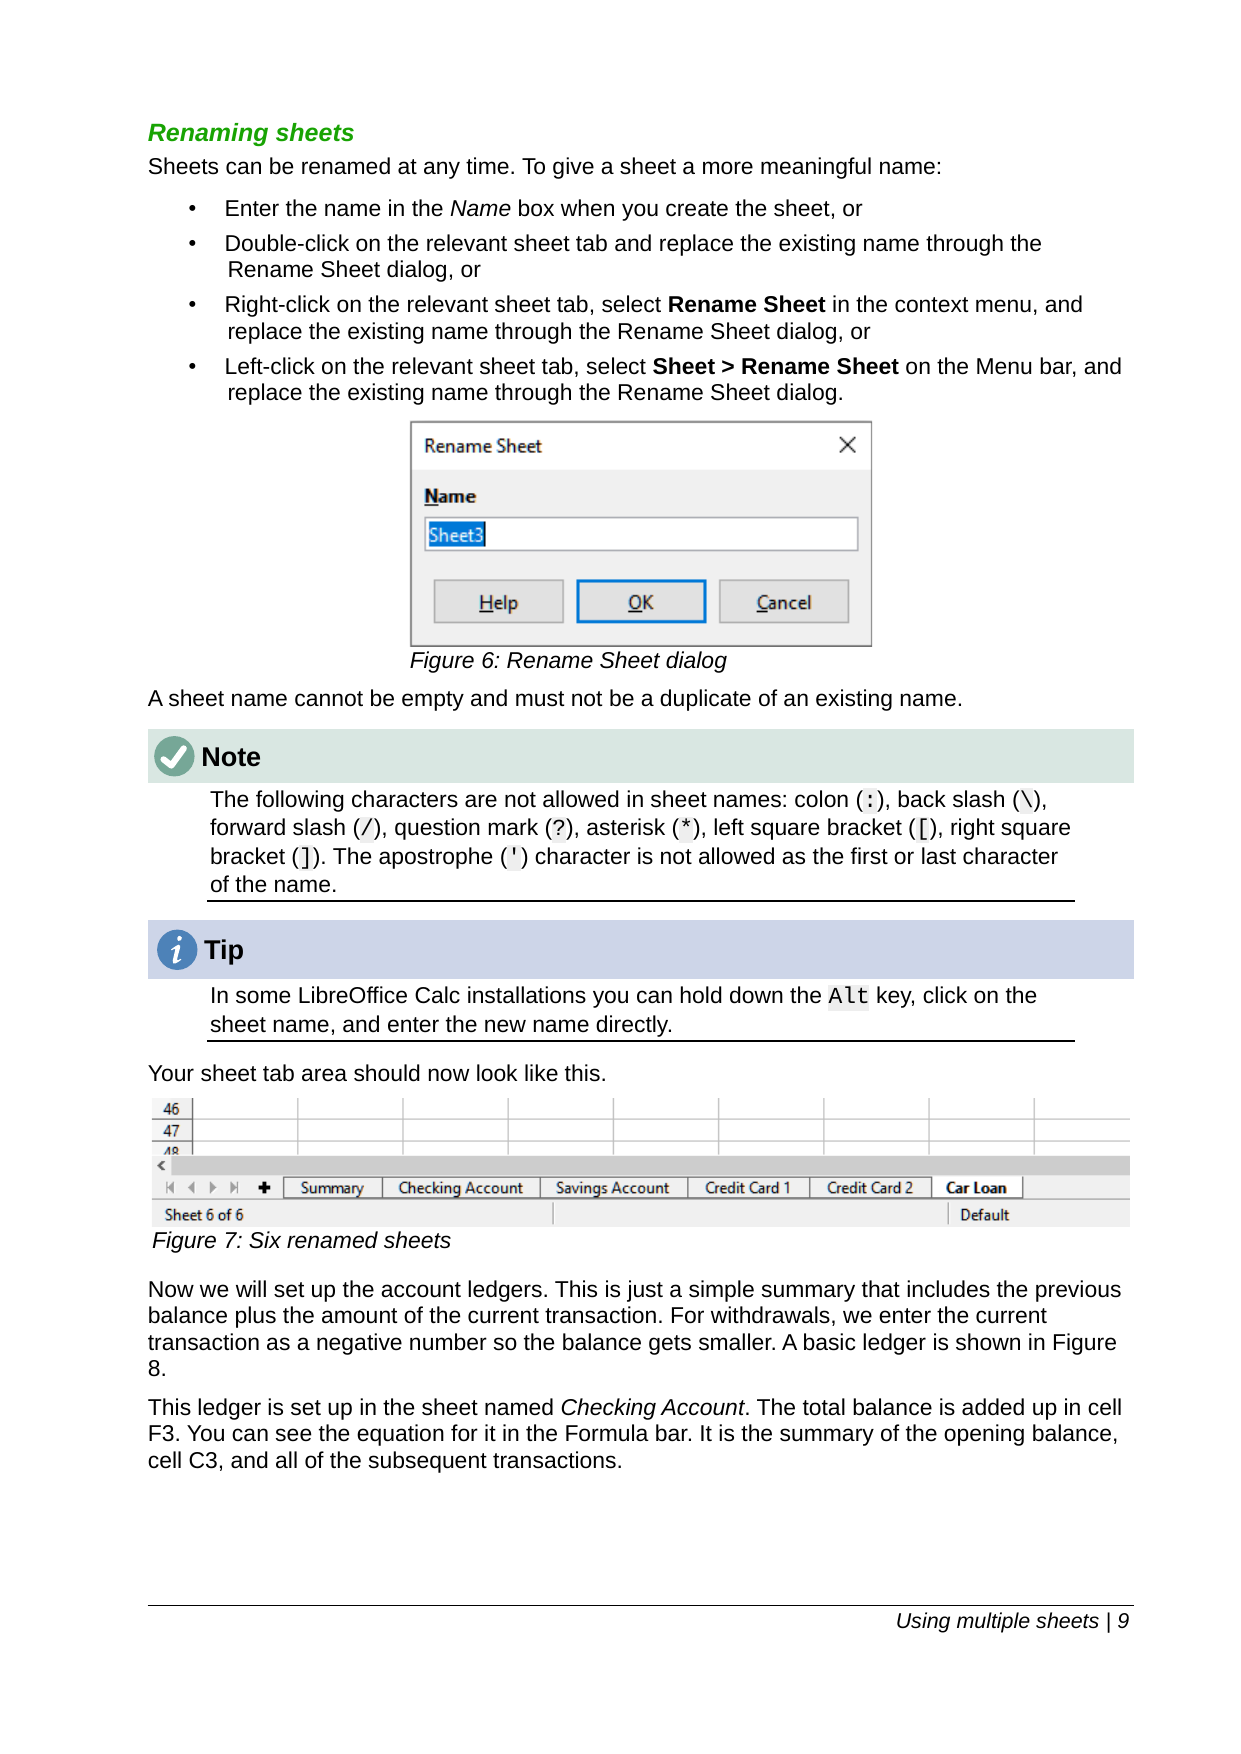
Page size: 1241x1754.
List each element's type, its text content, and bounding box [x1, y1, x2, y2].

text Figure 6: Rename Sheet dialog [409, 647, 872, 673]
list Right-click on the relevant sheet tab, select Rename Sheet in the context menu, and replace the existing name through the Rename Sheet dialog, or [185, 288, 1134, 344]
text This ledger is set up in the sheet named Checking Account. The total balance is added up in cell F3. You can see the equation for it in the Formula bar. It is the summary of the opening balance, cell C3, and all of the subsequent transactions. [148, 1394, 1134, 1473]
text Figure 7: Six renamed sheets [152, 1227, 1130, 1253]
list Sheets can be renamed at any time. To give a sheet a more meaningful name: [148, 153, 1134, 179]
list Enter the name in the Name box when you create the sheet, or [185, 192, 1134, 221]
picture [409, 420, 873, 647]
text In some LibreOffice Calc installations you can hold down the Alt key, click on the sheet name, and enter the new name directly. [207, 979, 1075, 1040]
list Left-click on the relevant sheet tab, select Sheet > Rename Sheet on the Menu bar, and replace the existing name through the Rename Sheet dialog. [185, 350, 1134, 408]
subtitle Tip [148, 920, 1134, 979]
subtitle Note [148, 729, 1134, 783]
text A sheet name cannot be empty and must not be a duplicate of an existing name. [148, 685, 1134, 712]
text The following characters are not allowed in sheet names: colon (:), back slash (\), forward slash (/), question mark (?), asterisk (*), left square bracket ([), right square bracket (]). The apostrophe (') character is not allowed as the first or last character of the name. [207, 783, 1075, 900]
text Your sheet tab area should now look like this. [148, 1060, 1134, 1086]
subtitle Renaming sheets [148, 118, 1134, 147]
picture [151, 1098, 1130, 1227]
text Now we will set up the account ledgers. This is just a simple summary that includes the previous balance plus the amount of the current transaction. For withdrawals, we enter the current transaction as a negative number so the balance gets smaller. A basic ledger is shown in Figure 8. [148, 1276, 1134, 1382]
list Double-click on the relevant sheet tab and replace the existing name through the Rename Sheet dialog, or [185, 227, 1134, 282]
